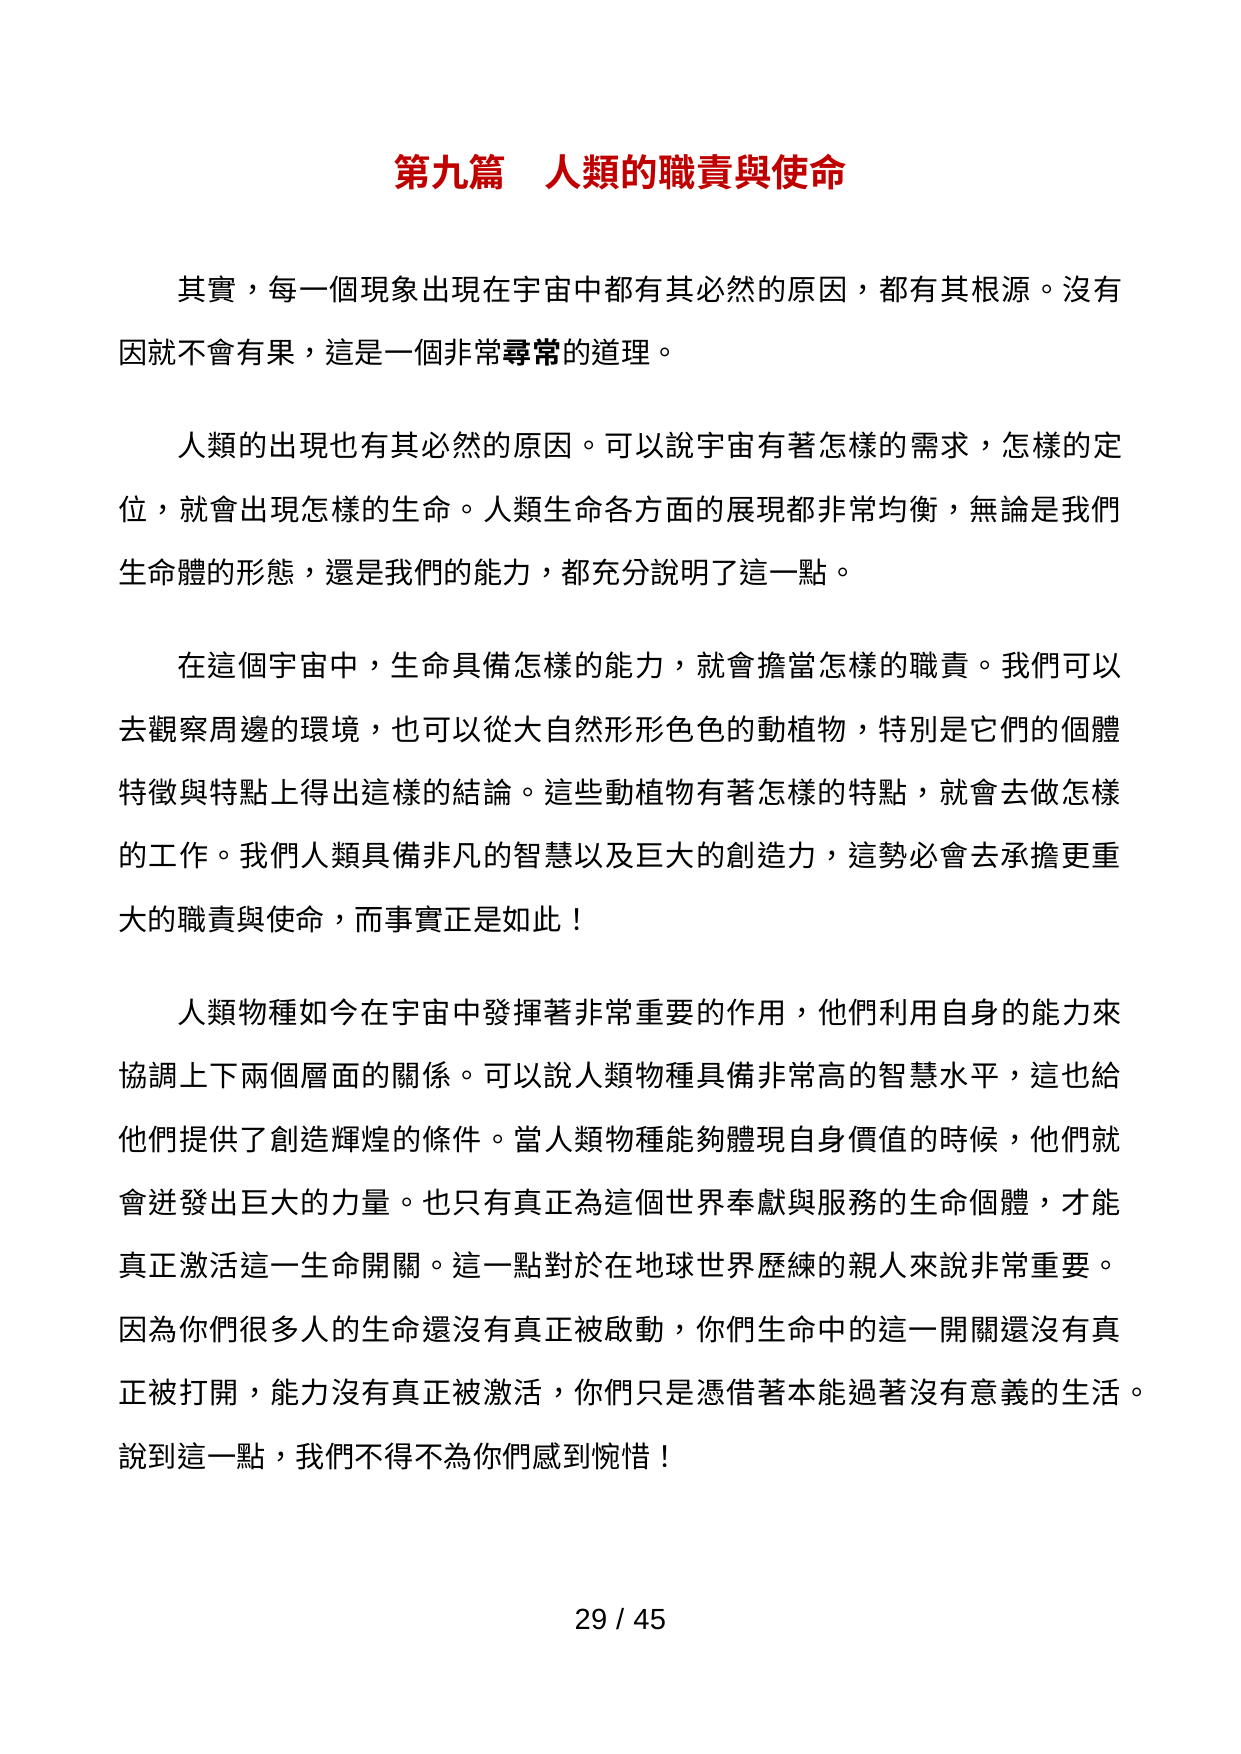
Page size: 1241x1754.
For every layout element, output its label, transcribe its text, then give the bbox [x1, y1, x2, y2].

subtitle 第九篇 人類的職責與使命 [118, 143, 1122, 197]
text 人類的出現也有其必然的原因。可以說宇宙有著怎樣的需求，怎樣的定位，就會出現怎樣的生命。人類生命各方面的展現都非常均衡，無論是我們生命體的形態，還是我們的能力，都充分說明了這一點。 [118, 423, 1122, 592]
text 在這個宇宙中，生命具備怎樣的能力，就會擔當怎樣的職責。我們可以去觀察周邊的環境，也可以從大自然形形色色的動植物，特別是它們的個體特徵與特點上得出這樣的結論。這些動植物有著怎樣的特點，就會去做怎樣的工作。我們人類具備非凡的智慧以及巨大的創造力，這勢必會去承擔更重大的職責與使命，而事實正是如此！ [118, 643, 1122, 939]
text 其實，每一個現象出現在宇宙中都有其必然的原因，都有其根源。沒有因就不會有果，這是一個非常尋常的道理。 [118, 266, 1122, 372]
text 人類物種如今在宇宙中發揮著非常重要的作用，他們利用自身的能力來協調上下兩個層面的關係。可以說人類物種具備非常高的智慧水平，這也給他們提供了創造輝煌的條件。當人類物種能夠體現自身價值的時候，他們就會迸發出巨大的力量。也只有真正為這個世界奉獻與服務的生命個體，才能真正激活這一生命開關。這一點對於在地球世界歷練的親人來說非常重要。因為你們很多人的生命還沒有真正被啟動，你們生命中的這一開關還沒有真正被打開，能力沒有真正被激活，你們只是憑借著本能過著沒有意義的生活。說到這一點，我們不得不為你們感到惋惜！ [118, 989, 1122, 1476]
